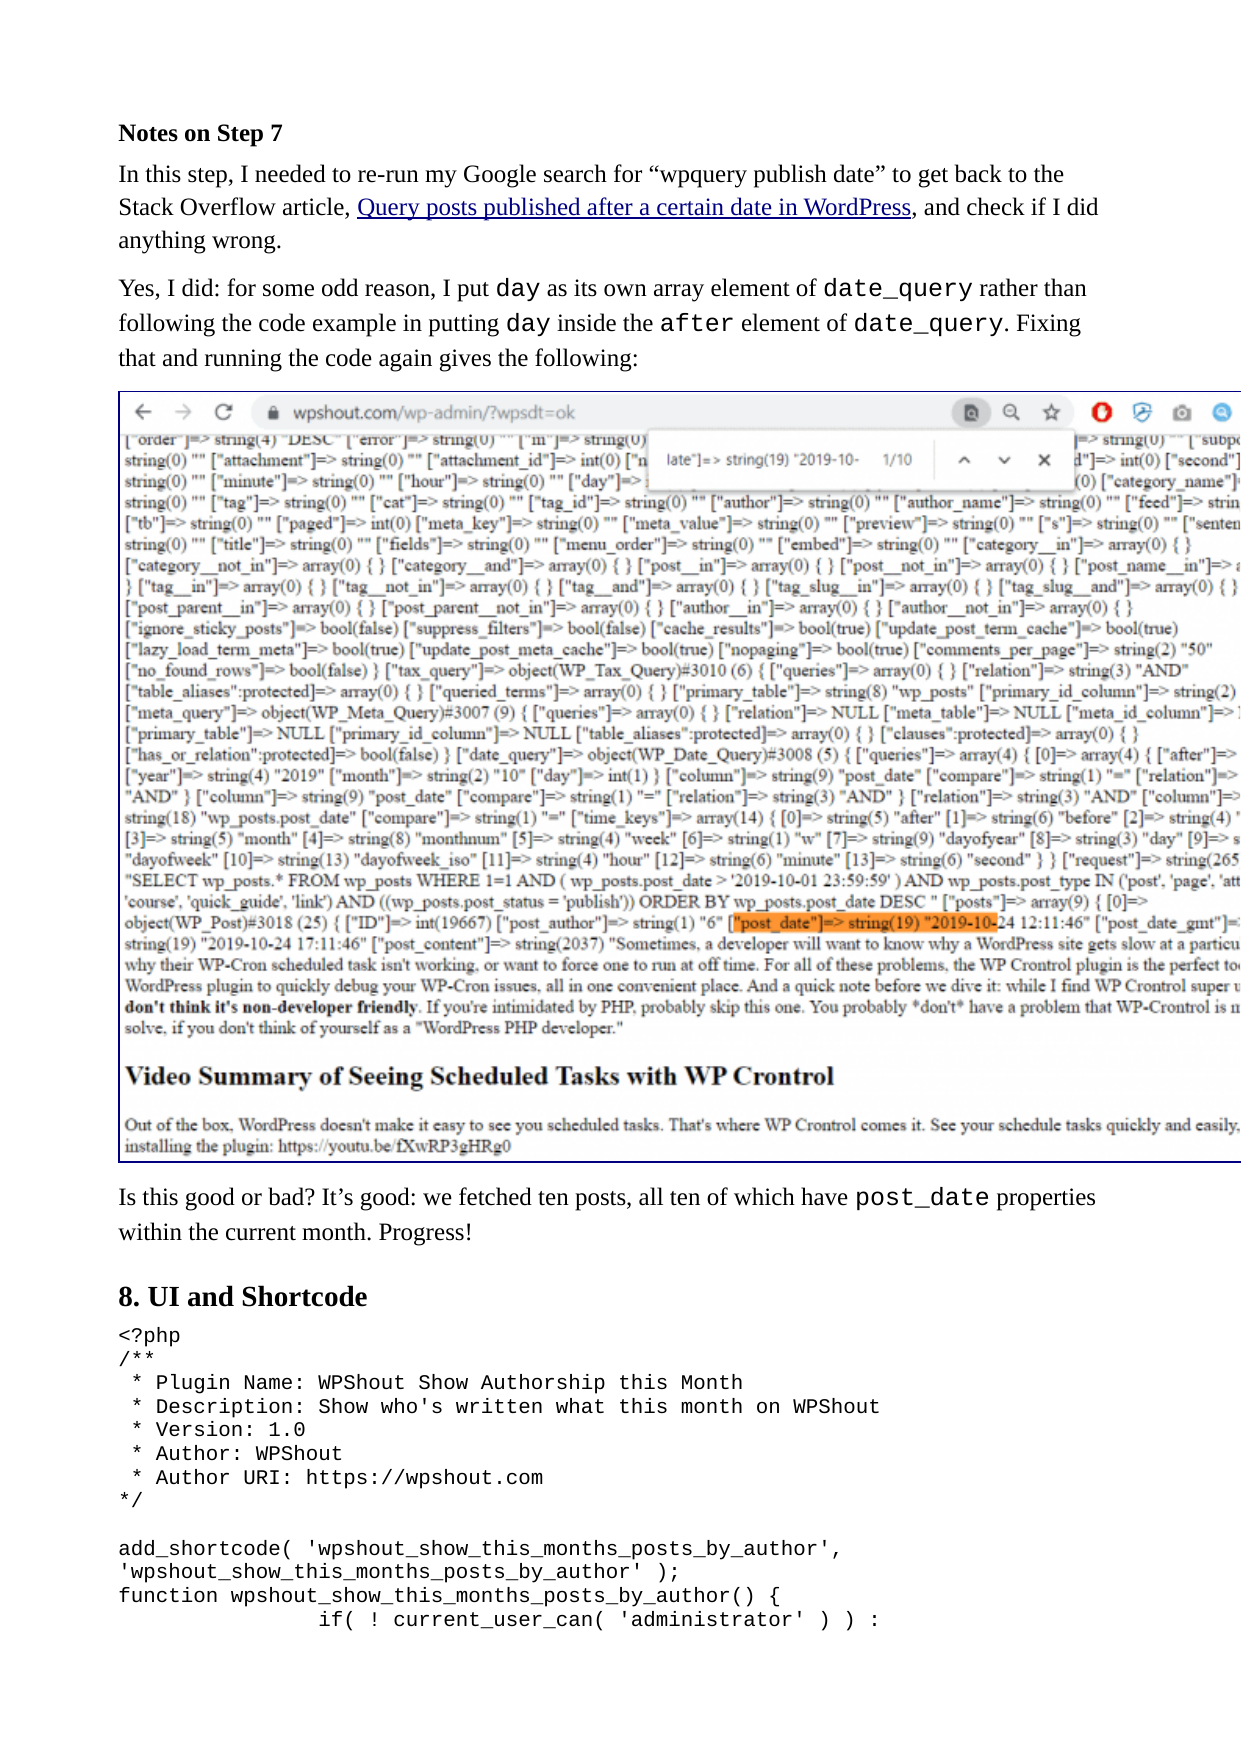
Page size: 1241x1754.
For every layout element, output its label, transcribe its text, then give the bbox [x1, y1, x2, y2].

text * Plugin Name: WPShout Show Authorship this Month [118, 1372, 1122, 1396]
text /** [118, 1348, 1122, 1372]
subtitle Notes on Step 7 [118, 118, 1122, 147]
text function wpshout_show_this_months_posts_by_author() { [118, 1585, 1122, 1609]
text <?php [118, 1325, 1122, 1348]
text * Description: Show who's written what this month on WPShout [118, 1396, 1122, 1419]
text if( ! current_user_can( 'administrator' ) ) : [118, 1609, 1122, 1632]
text * Author URI: https://wpshout.com [118, 1467, 1122, 1490]
text Yes, I did: for some odd reason, I put day as its own array element of date_query rather than following the code example in putting day inside the after element of date_query. Fixing that and running the code again gives the following: [118, 273, 1122, 372]
text add_shortcode( 'wpshout_show_this_months_posts_by_author', 'wpshout_show_this_months_posts_by_author' ); [118, 1538, 1122, 1585]
subtitle 8. UI and Shortcode [118, 1279, 1122, 1312]
picture [120, 392, 1241, 1161]
text * Version: 1.0 [118, 1419, 1122, 1443]
text In this step, I needed to re-run my Google search for “wpquery publish date” to get back to the Stack Overflow article, Query posts published after a certain date in WordPress, and check if I did anything wrong. [118, 159, 1122, 254]
text */ [118, 1490, 1122, 1514]
text * Author: WPShout [118, 1443, 1122, 1467]
text Is this good or bad? It’s good: we fetched ten posts, all ten of which have post_date properties within the current month. Progress! [118, 1182, 1122, 1245]
